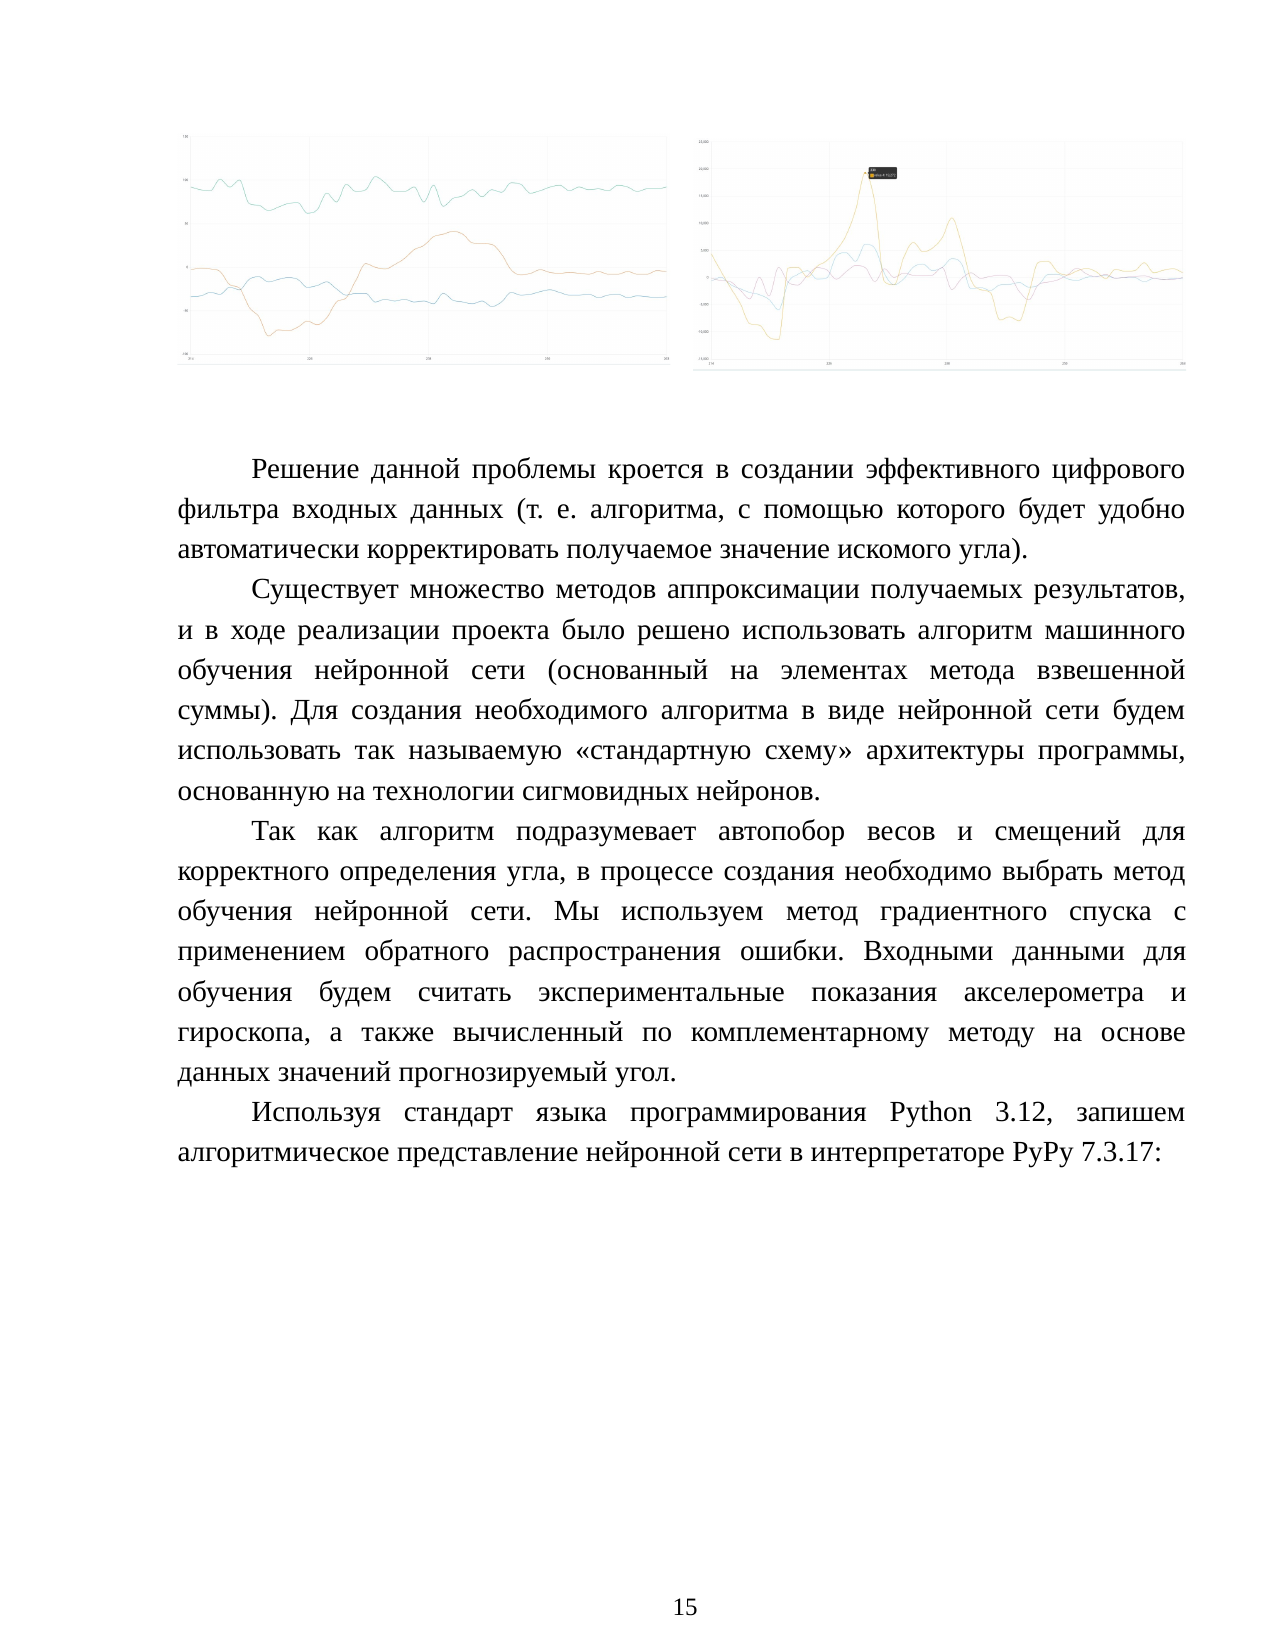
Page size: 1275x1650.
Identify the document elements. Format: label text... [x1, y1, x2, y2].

text Решение данной проблемы кроется в создании эффективного цифрового фильтра входных данных (т. е. алгоритма, с помощью которого будет удобно автоматически корректировать получаемое значение искомого угла). [177, 451, 1186, 565]
table_header [682, 118, 1198, 411]
picture [693, 138, 1187, 371]
text Используя стандарт языка программирования Python 3.12, запишем алгоритмическое представление нейронной сети в интерпретаторе PyPy 7.3.17: [177, 1094, 1186, 1168]
picture [177, 133, 671, 365]
text Существует множество методов аппроксимации получаемых результатов, и в ходе реализации проекта было решено использовать алгоритм машинного обучения нейронной сети (основанный на элементах метода взвешенной суммы). Для создания необходимого алгоритма в виде нейронной сети будем использовать так называемую «стандартную схему» архитектуры программы, основанную на технологии сигмовидных нейронов. [177, 572, 1186, 806]
text Так как алгоритм подразумевает автопобор весов и смещений для корректного определения угла, в процессе создания необходимо выбрать метод обучения нейронной сети. Мы используем метод градиентного спуска с применением обратного распространения ошибки. Входными данными для обучения будем считать экспериментальные показания акселерометра и гироскопа, а также вычисленный по комплементарному методу на основе данных значений прогнозируемый угол. [177, 813, 1186, 1088]
table_header [166, 118, 682, 411]
